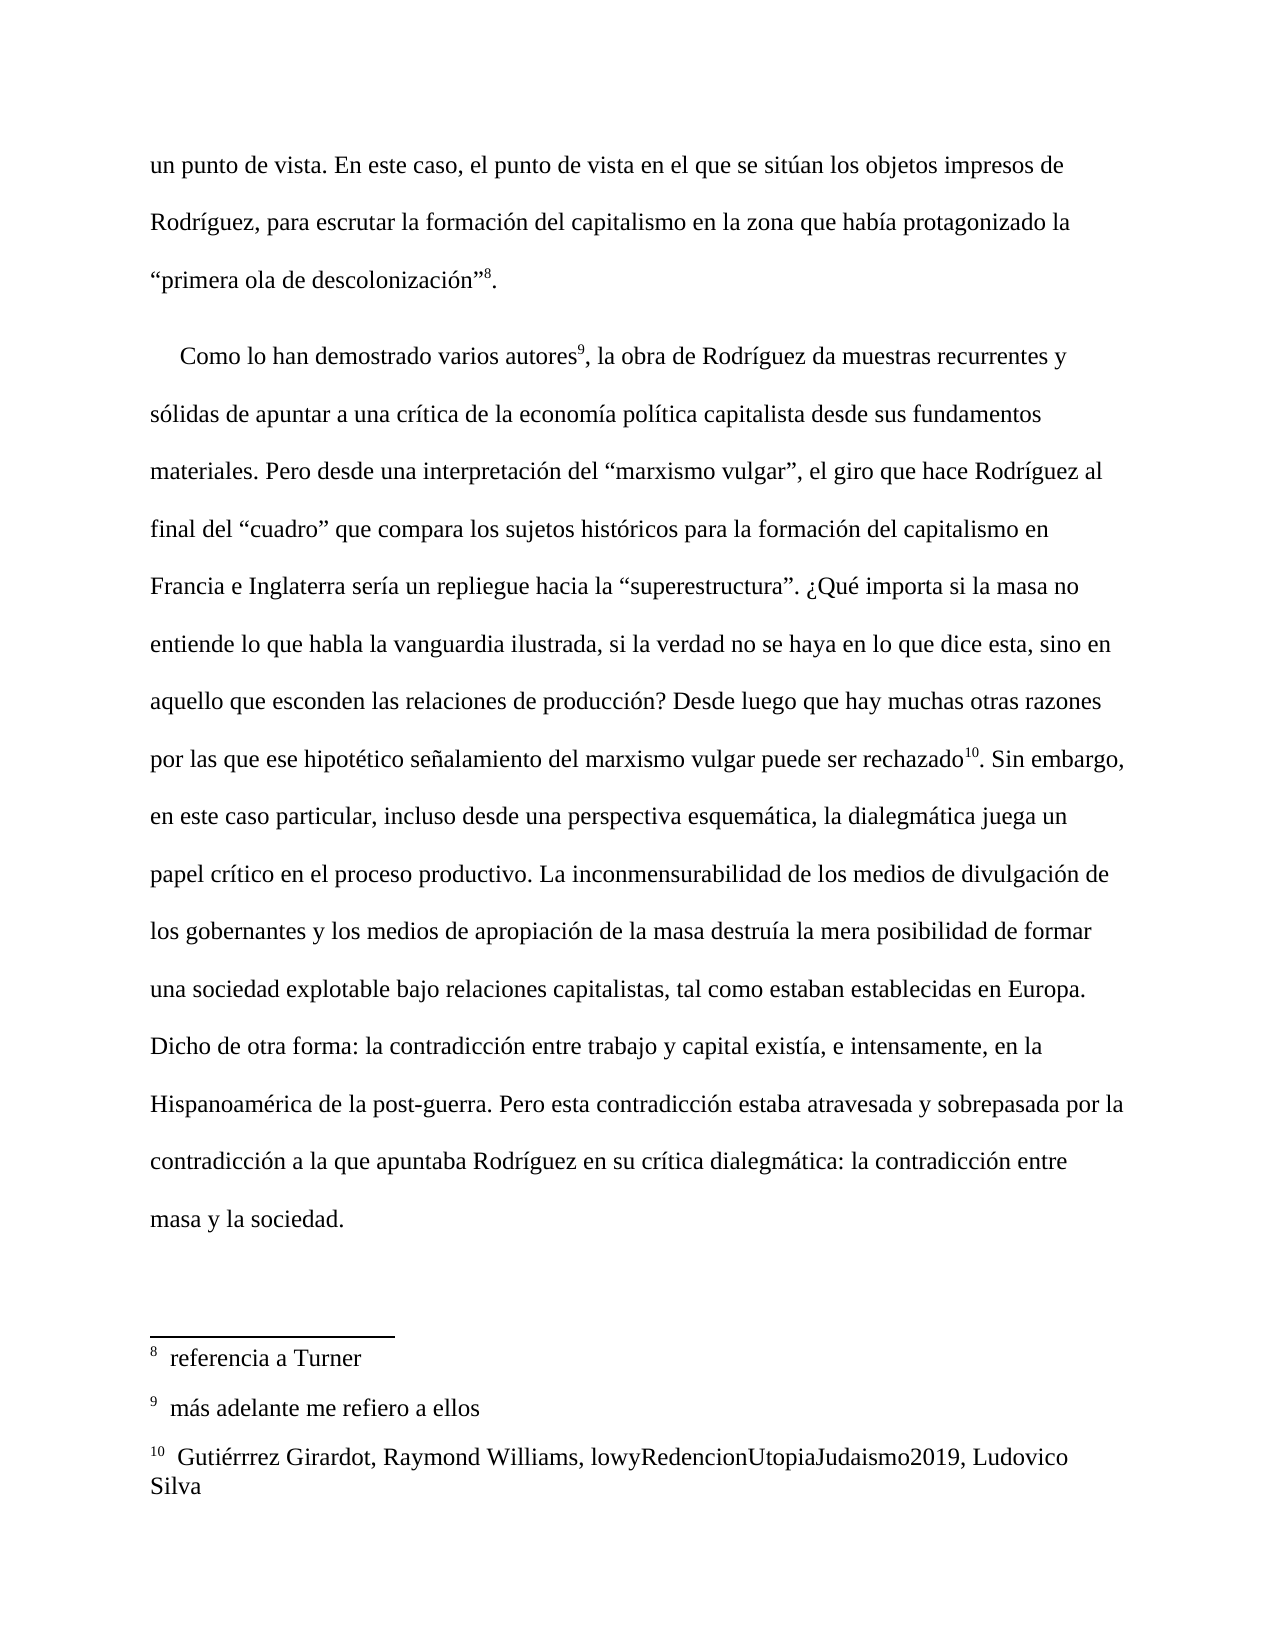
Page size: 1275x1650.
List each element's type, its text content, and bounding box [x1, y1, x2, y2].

text Gutiérrrez Girardot, Raymond Williams, lowyRedencionUtopiaJudaismo2019, Ludovico Silva [150, 1442, 1125, 1500]
text Como lo han demostrado varios autores, la obra de Rodríguez da muestras recurrentes y sólidas de apuntar a una crítica de la economía política capitalista desde sus fundamentos materiales. Pero desde una interpretación del “marxismo vulgar”, el giro que hace Rodríguez al final del “cuadro” que compara los sujetos históricos para la formación del capitalismo en Francia e Inglaterra sería un repliegue hacia la “superestructura”. ¿Qué importa si la masa no entiende lo que habla la vanguardia ilustrada, si la verdad no se haya en lo que dice esta, sino en aquello que esconden las relaciones de producción? Desde luego que hay muchas otras razones por las que ese hipotético señalamiento del marxismo vulgar puede ser rechazado. Sin embargo, en este caso particular, incluso desde una perspectiva esquemática, la dialegmática juega un papel crítico en el proceso productivo. La inconmensurabilidad de los medios de divulgación de los gobernantes y los medios de apropiación de la masa destruía la mera posibilidad de formar una sociedad explotable bajo relaciones capitalistas, tal como estaban establecidas en Europa. Dicho de otra forma: la contradicción entre trabajo y capital existía, e intensamente, en la Hispanoamérica de la post-guerra. Pero esta contradicción estaba atravesada y sobrepasada por la contradicción a la que apuntaba Rodríguez en su crítica dialegmática: la contradicción entre masa y la sociedad. [150, 341, 1125, 1232]
text referencia a Turner [150, 1343, 1125, 1372]
text más adelante me refiero a ellos [150, 1393, 1125, 1422]
text un punto de vista. En este caso, el punto de vista en el que se sitúan los objetos impresos de Rodríguez, para escrutar la formación del capitalismo en la zona que había protagonizado la “primera ola de descolonización”. [150, 150, 1125, 294]
